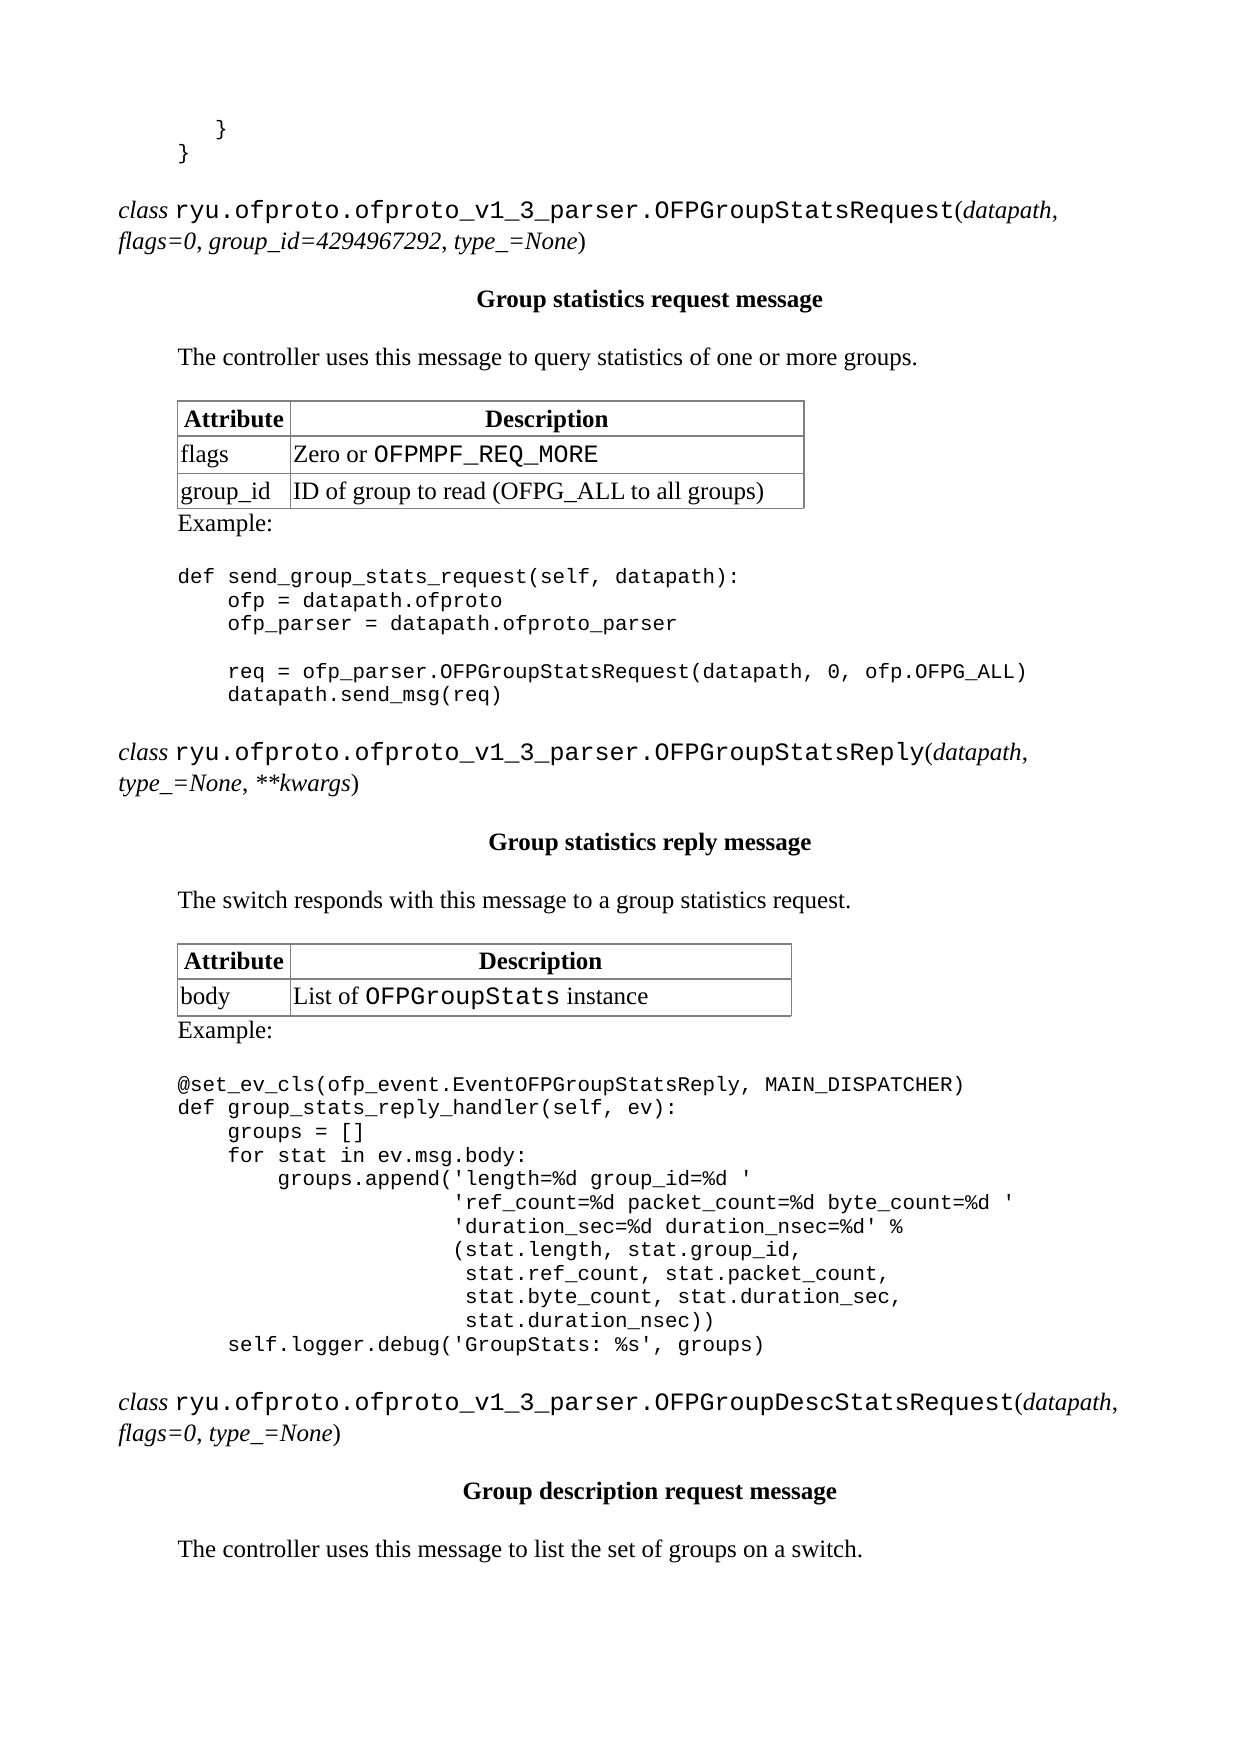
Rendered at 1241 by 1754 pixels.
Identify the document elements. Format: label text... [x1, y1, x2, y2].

text def group_stats_reply_handler(self, ev): [177, 1097, 1122, 1121]
table_cell body [178, 980, 290, 1015]
text 'duration_sec=%d duration_nsec=%d' % [177, 1216, 1122, 1239]
table_cell Zero or OFPMPF_REQ_MORE [291, 437, 803, 472]
text def send_group_stats_request(self, datapath): [177, 566, 1122, 590]
list Group statistics request message [177, 284, 1122, 313]
text (stat.length, stat.group_id, [177, 1239, 1122, 1263]
text @set_ev_cls(ofp_event.EventOFPGroupStatsReply, MAIN_DISPATCHER) [177, 1074, 1122, 1097]
subtitle class ryu.ofproto.ofproto_v1_3_parser.OFPGroupStatsReply(datapath, type_=None, **kwargs) [118, 737, 1122, 797]
table_cell flags [178, 437, 290, 472]
list The controller uses this message to list the set of groups on a switch. [177, 1534, 1122, 1563]
text self.logger.debug('GroupStats: %s', groups) [177, 1334, 1122, 1357]
list Group description request message [177, 1476, 1122, 1505]
subtitle class ryu.ofproto.ofproto_v1_3_parser.OFPGroupStatsRequest(datapath, flags=0, group_id=4294967292, type_=None) [118, 195, 1122, 254]
list Example: [177, 1016, 1122, 1044]
table_cell group_id [178, 474, 290, 507]
text } [177, 118, 1122, 142]
text } [177, 142, 1122, 165]
text stat.byte_count, stat.duration_sec, [177, 1287, 1122, 1310]
text groups = [] [177, 1121, 1122, 1145]
table_header Attribute [178, 945, 290, 978]
text stat.duration_nsec)) [177, 1310, 1122, 1334]
text for stat in ev.msg.body: [177, 1145, 1122, 1168]
table_cell ID of group to read (OFPG_ALL to all groups) [291, 474, 803, 507]
text datapath.send_msg(req) [177, 684, 1122, 708]
list The switch responds with this message to a group statistics request. [177, 885, 1122, 913]
table_header Description [291, 402, 803, 435]
text 'ref_count=%d packet_count=%d byte_count=%d ' [177, 1192, 1122, 1216]
text req = ofp_parser.OFPGroupStatsRequest(datapath, 0, ofp.OFPG_ALL) [177, 661, 1122, 684]
text stat.ref_count, stat.packet_count, [177, 1263, 1122, 1287]
table_header Description [291, 945, 791, 978]
table_cell List of OFPGroupStats instance [291, 980, 791, 1015]
subtitle class ryu.ofproto.ofproto_v1_3_parser.OFPGroupDescStatsRequest(datapath, flags=0, type_=None) [118, 1387, 1122, 1447]
text groups.append('length=%d group_id=%d ' [177, 1168, 1122, 1192]
table_header Attribute [178, 402, 290, 435]
list The controller uses this message to query statistics of one or more groups. [177, 342, 1122, 371]
list Example: [177, 508, 1122, 537]
text ofp_parser = datapath.ofproto_parser [177, 613, 1122, 637]
list Group statistics reply message [177, 827, 1122, 855]
text ofp = datapath.ofproto [177, 590, 1122, 613]
